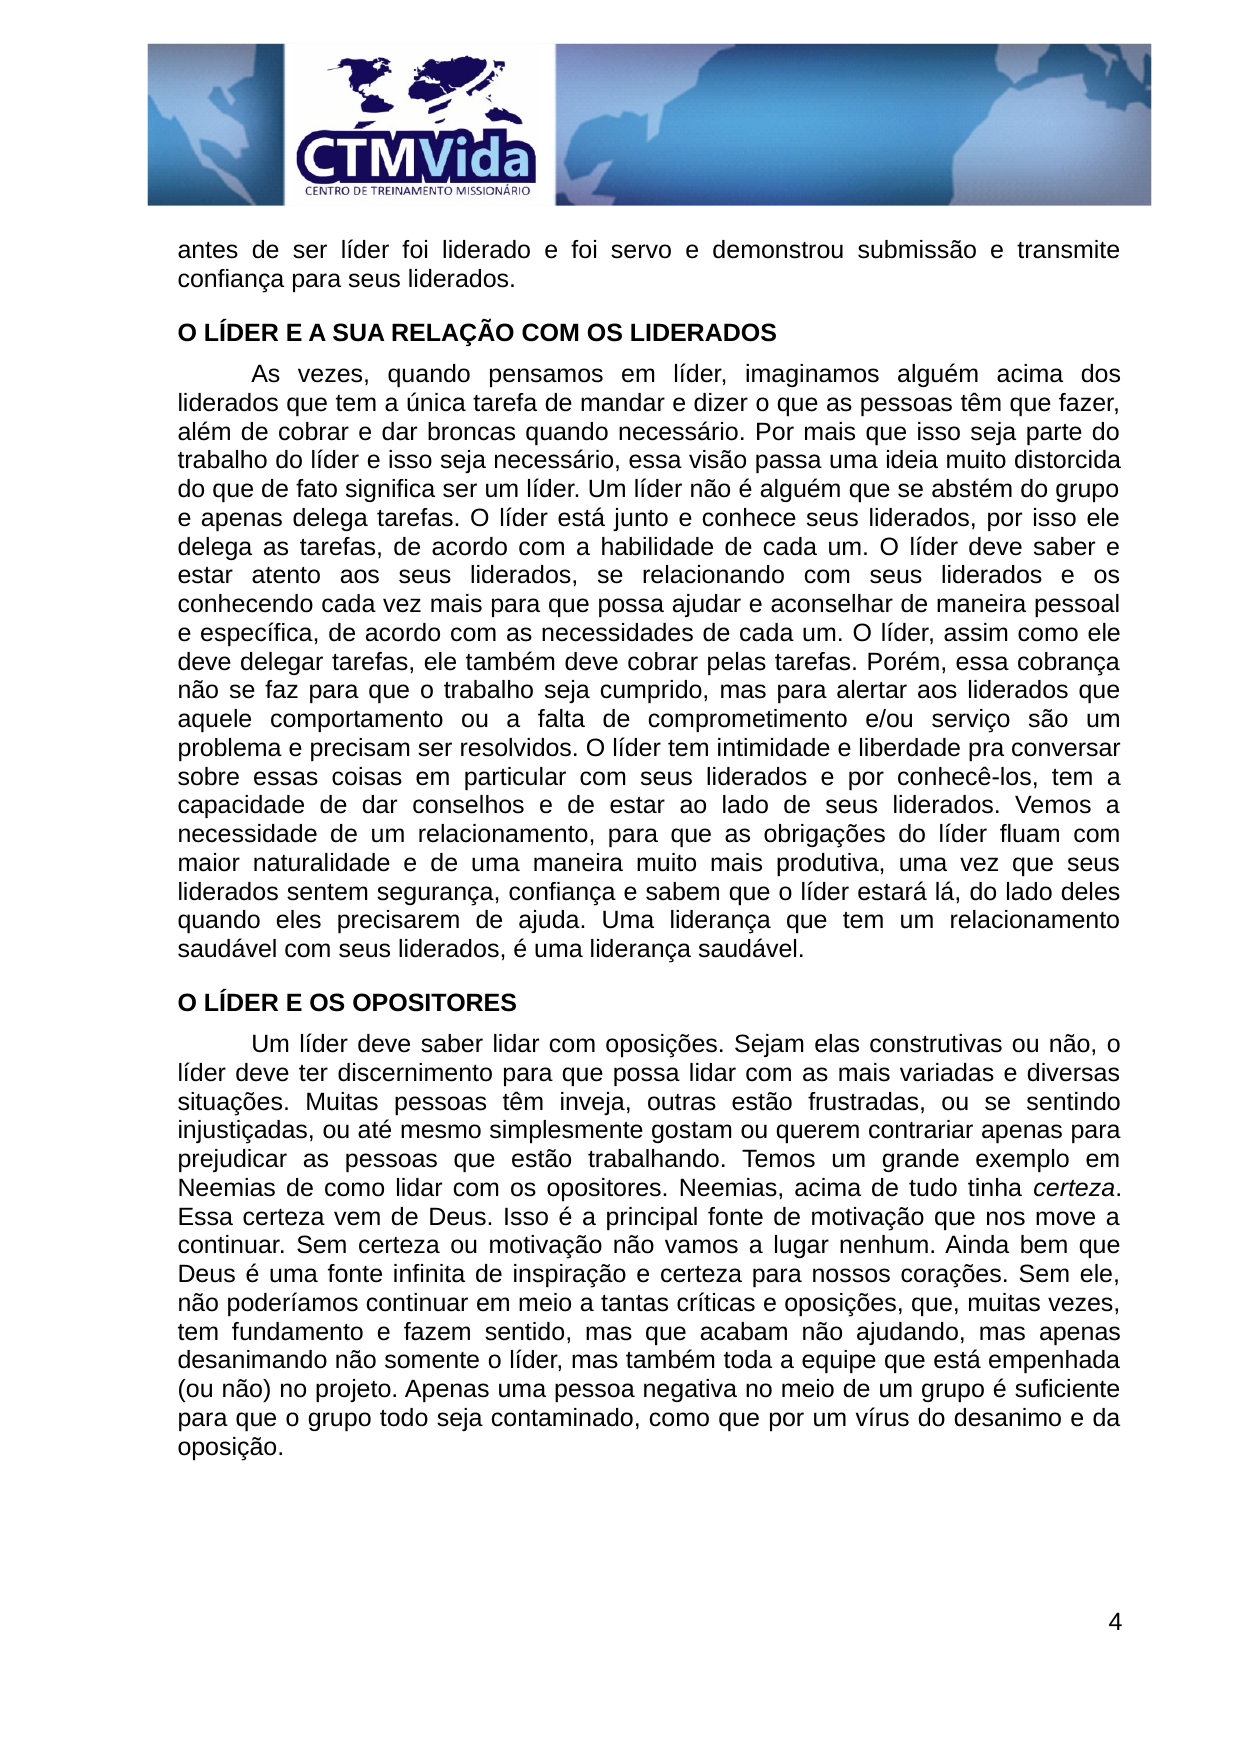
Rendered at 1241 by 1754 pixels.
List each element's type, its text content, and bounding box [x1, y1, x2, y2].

subtitle O Líder e a sua relação com os liderados [177, 318, 1122, 347]
text Um líder deve saber lidar com oposições. Sejam elas construtivas ou não, o líder deve ter discernimento para que possa lidar com as mais variadas e diversas situações. Muitas pessoas têm inveja, outras estão frustradas, ou se sentindo injustiçadas, ou até mesmo simplesmente gostam ou querem contrariar apenas para prejudicar as pessoas que estão trabalhando. Temos um grande exemplo em Neemias de como lidar com os opositores. Neemias, acima de tudo tinha certeza. Essa certeza vem de Deus. Isso é a principal fonte de motivação que nos move a continuar. Sem certeza ou motivação não vamos a lugar nenhum. Ainda bem que Deus é uma fonte infinita de inspiração e certeza para nossos corações. Sem ele, não poderíamos continuar em meio a tantas críticas e oposições, que, muitas vezes, tem fundamento e fazem sentido, mas que acabam não ajudando, mas apenas desanimando não somente o líder, mas também toda a equipe que está empenhada (ou não) no projeto. Apenas uma pessoa negativa no meio de um grupo é suficiente para que o grupo todo seja contaminado, como que por um vírus do desanimo e da oposição. [177, 1029, 1122, 1460]
text As vezes, quando pensamos em líder, imaginamos alguém acima dos liderados que tem a única tarefa de mandar e dizer o que as pessoas têm que fazer, além de cobrar e dar broncas quando necessário. Por mais que isso seja parte do trabalho do líder e isso seja necessário, essa visão passa uma ideia muito distorcida do que de fato significa ser um líder. Um líder não é alguém que se abstém do grupo e apenas delega tarefas. O líder está junto e conhece seus liderados, por isso ele delega as tarefas, de acordo com a habilidade de cada um. O líder deve saber e estar atento aos seus liderados, se relacionando com seus liderados e os conhecendo cada vez mais para que possa ajudar e aconselhar de maneira pessoal e específica, de acordo com as necessidades de cada um. O líder, assim como ele deve delegar tarefas, ele também deve cobrar pelas tarefas. Porém, essa cobrança não se faz para que o trabalho seja cumprido, mas para alertar aos liderados que aquele comportamento ou a falta de comprometimento e/ou serviço são um problema e precisam ser resolvidos. O líder tem intimidade e liberdade pra conversar sobre essas coisas em particular com seus liderados e por conhecê-los, tem a capacidade de dar conselhos e de estar ao lado de seus liderados. Vemos a necessidade de um relacionamento, para que as obrigações do líder fluam com maior naturalidade e de uma maneira muito mais produtiva, uma vez que seus liderados sentem segurança, confiança e sabem que o líder estará lá, do lado deles quando eles precisarem de ajuda. Uma liderança que tem um relacionamento saudável com seus liderados, é uma liderança saudável. [177, 359, 1122, 963]
subtitle O Líder e os opositores [177, 988, 1122, 1017]
picture [147, 43, 1152, 206]
text antes de ser líder foi liderado e foi servo e demonstrou submissão e transmite confiança para seus liderados. [177, 235, 1122, 293]
